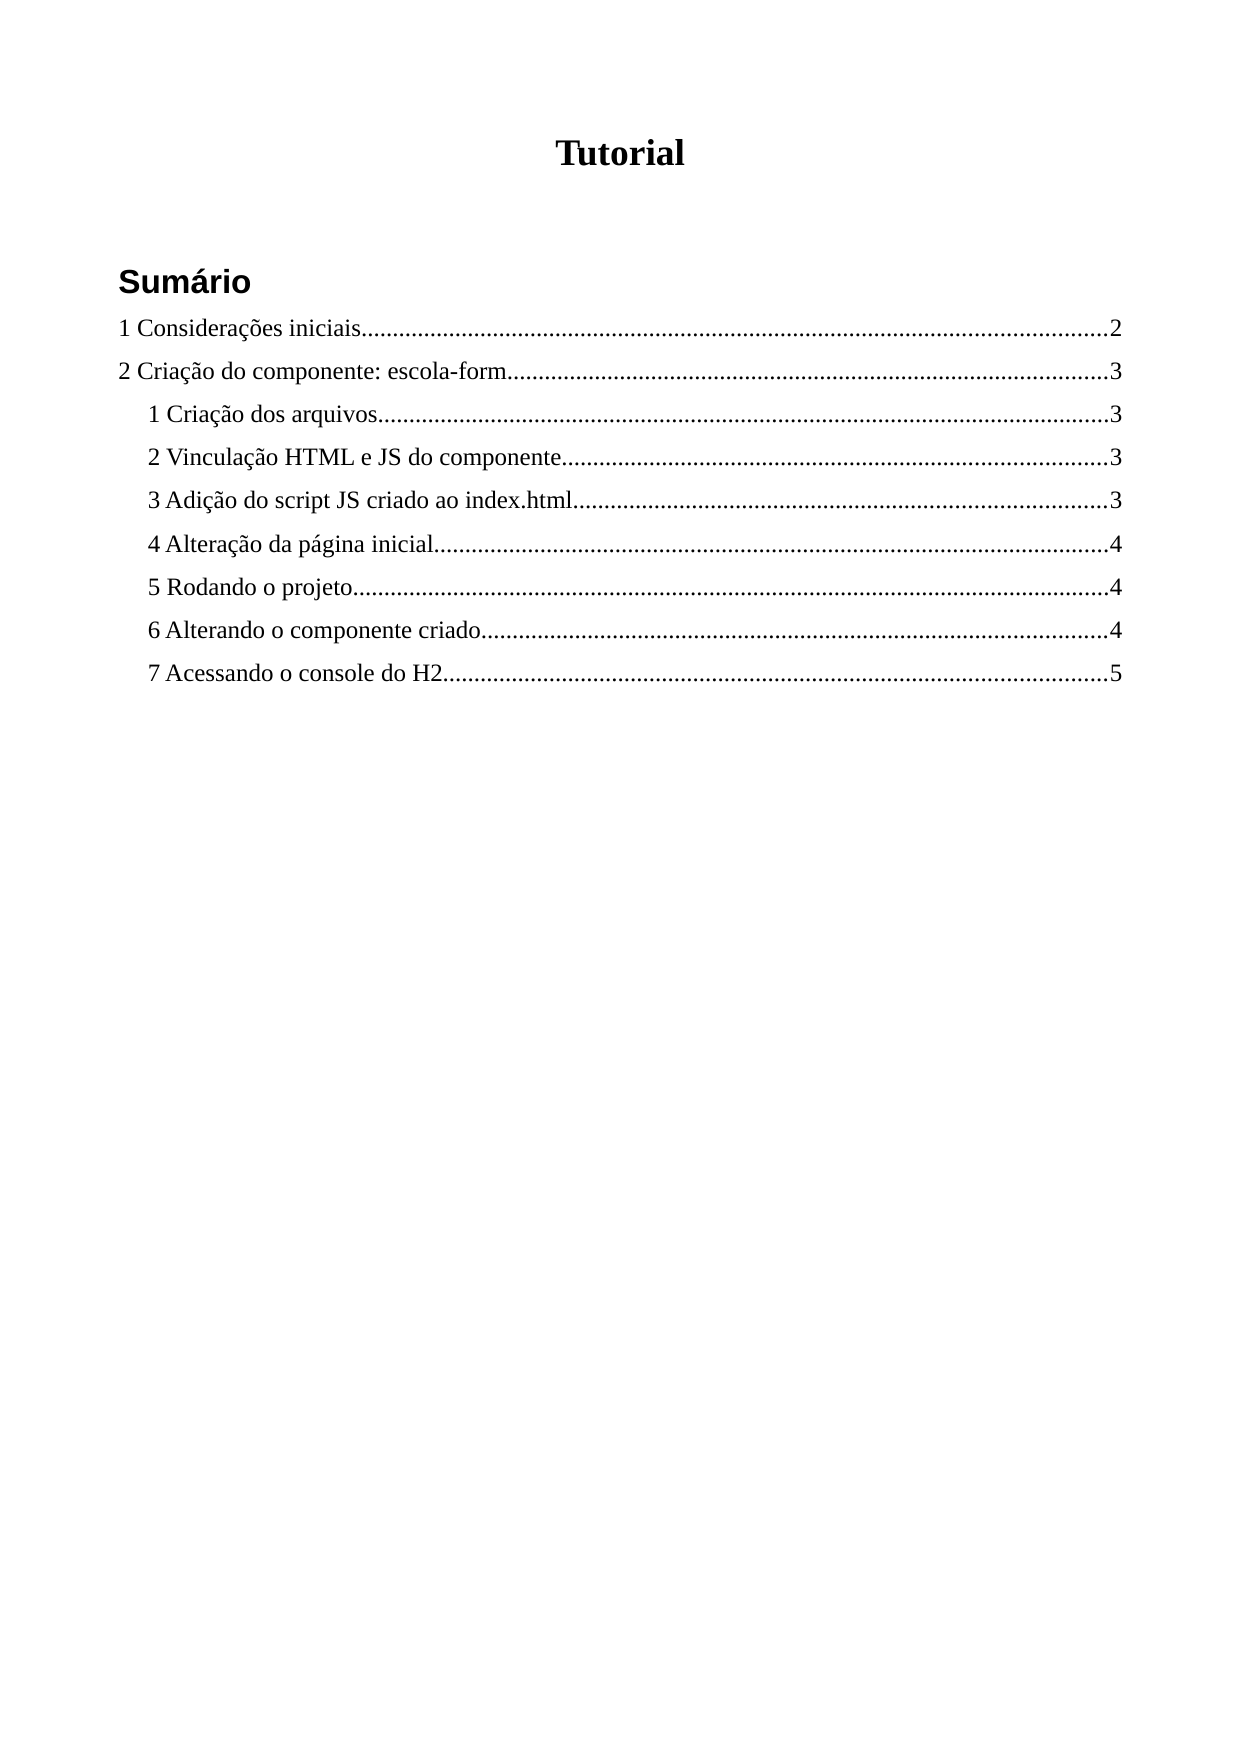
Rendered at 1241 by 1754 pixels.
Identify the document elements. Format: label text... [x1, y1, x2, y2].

text 7 Acessando o console do H2 5 [148, 658, 1122, 687]
text Tutorial [118, 130, 1122, 173]
text 1 Criação dos arquivos 3 [148, 399, 1122, 428]
text 5 Rodando o projeto 4 [148, 572, 1122, 601]
text 6 Alterando o componente criado 4 [148, 615, 1122, 644]
text 2 Criação do componente: escola-form 3 [118, 356, 1122, 385]
subtitle Sumário [118, 262, 1122, 301]
text 4 Alteração da página inicial 4 [148, 529, 1122, 557]
text 2 Vinculação HTML e JS do componente 3 [148, 442, 1122, 471]
text 1 Considerações iniciais 2 [118, 313, 1122, 342]
text 3 Adição do script JS criado ao index.html 3 [148, 486, 1122, 514]
